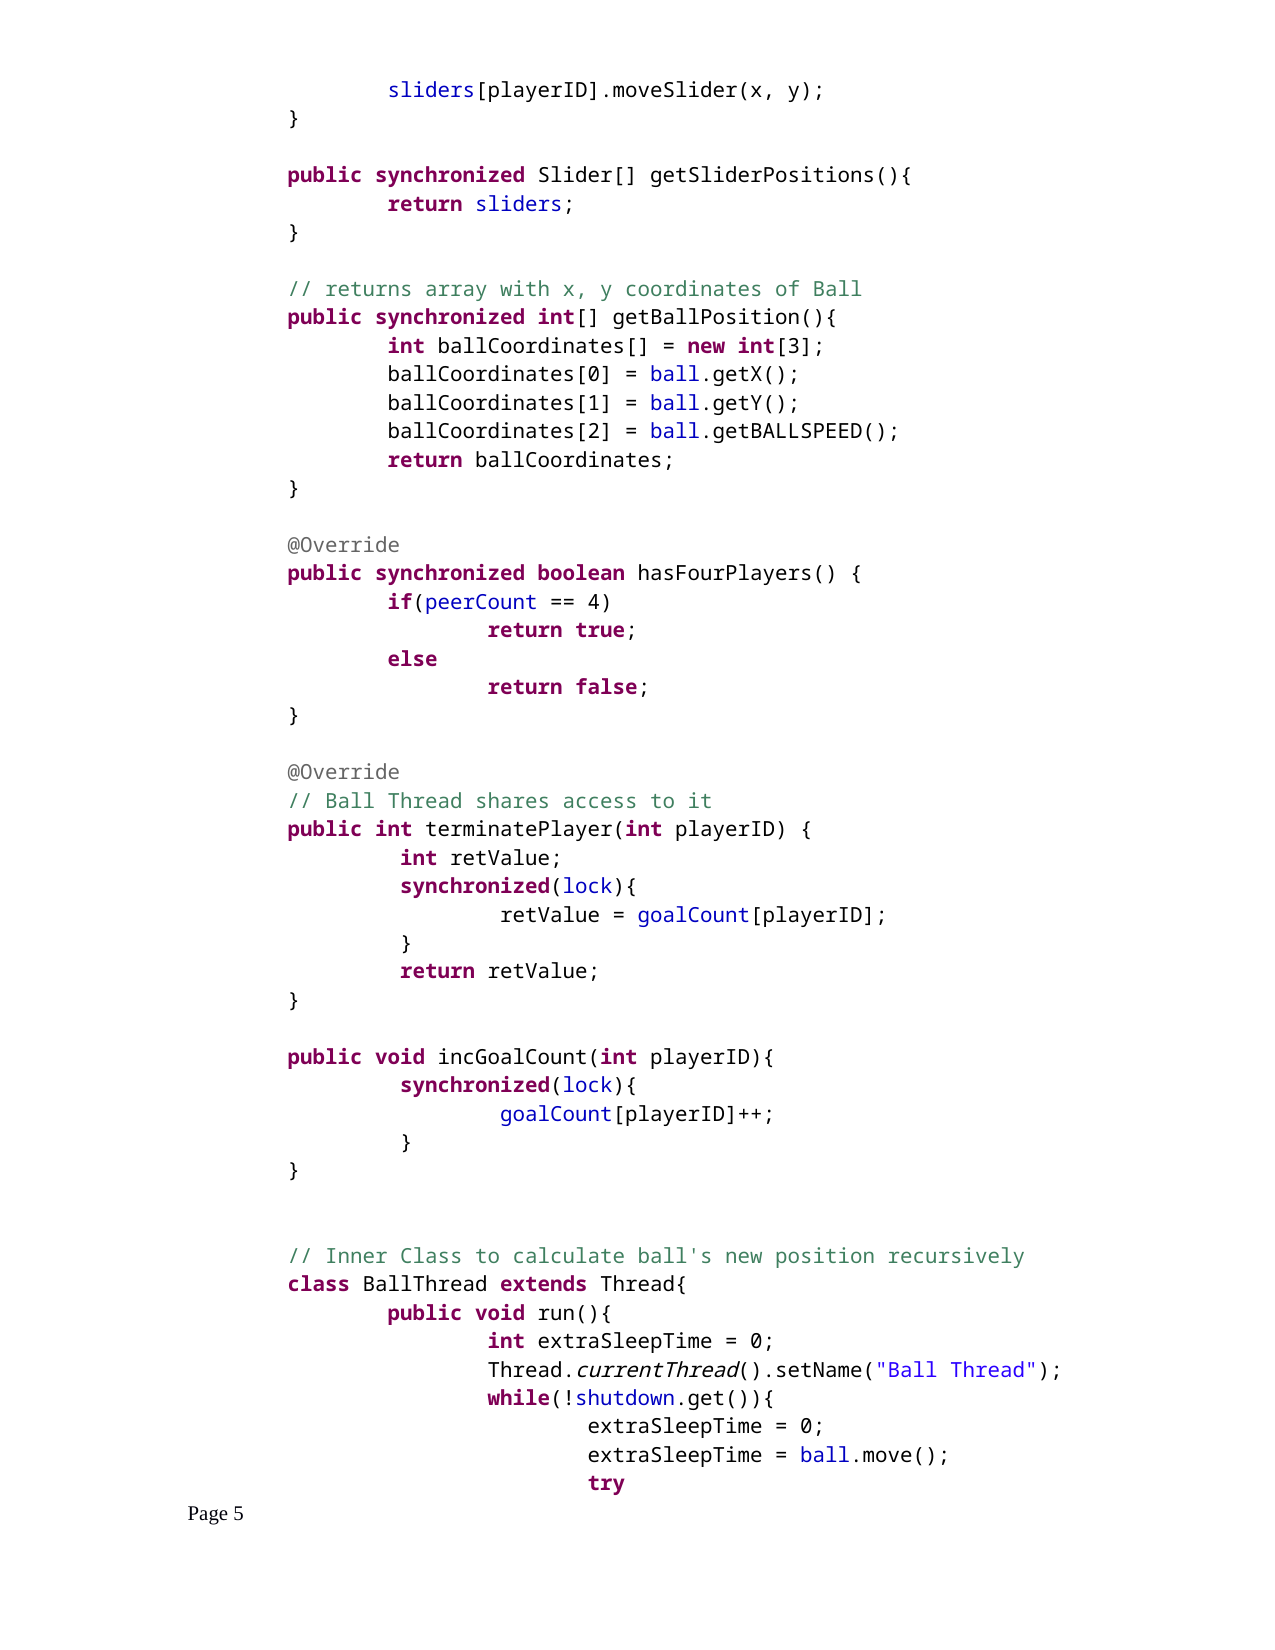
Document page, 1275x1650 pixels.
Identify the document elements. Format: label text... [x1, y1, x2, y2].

text } [187, 985, 1087, 1013]
text extraSleepTime = ball.move(); [187, 1440, 1087, 1468]
text sliders[playerID].moveSlider(x, y); [187, 75, 1087, 103]
text extraSleepTime = 0; [187, 1412, 1087, 1440]
text } [187, 217, 1087, 246]
text return sliders; [187, 189, 1087, 217]
text // Inner Class to calculate ball's new position recursively [187, 1241, 1087, 1269]
text while(!shutdown.get()){ [187, 1383, 1087, 1412]
text else [187, 644, 1087, 672]
text @Override [187, 757, 1087, 786]
text return true; [187, 615, 1087, 644]
text class BallThread extends Thread{ [187, 1269, 1087, 1298]
text @Override [187, 530, 1087, 558]
text return false; [187, 672, 1087, 701]
text } [187, 103, 1087, 132]
text public void run(){ [187, 1298, 1087, 1326]
text int ballCoordinates[] = new int[3]; [187, 331, 1087, 359]
text public synchronized int[] getBallPosition(){ [187, 302, 1087, 331]
text try [187, 1468, 1087, 1497]
text retValue = goalCount[playerID]; [187, 900, 1087, 928]
text ballCoordinates[1] = ball.getY(); [187, 388, 1087, 416]
text } [187, 701, 1087, 729]
text synchronized(lock){ [187, 1070, 1087, 1099]
text ballCoordinates[2] = ball.getBALLSPEED(); [187, 416, 1087, 445]
text goalCount[playerID]++; [187, 1099, 1087, 1127]
text public void incGoalCount(int playerID){ [187, 1042, 1087, 1070]
text public synchronized boolean hasFourPlayers() { [187, 558, 1087, 587]
text } [187, 928, 1087, 957]
text } [187, 1127, 1087, 1156]
text return retValue; [187, 957, 1087, 985]
text Thread.currentThread().setName("Ball Thread"); [187, 1355, 1087, 1383]
text synchronized(lock){ [187, 871, 1087, 900]
text public int terminatePlayer(int playerID) { [187, 814, 1087, 843]
text int retValue; [187, 843, 1087, 871]
text public synchronized Slider[] getSliderPositions(){ [187, 160, 1087, 189]
text } [187, 473, 1087, 502]
text } [187, 1156, 1087, 1184]
text int extraSleepTime = 0; [187, 1326, 1087, 1355]
text return ballCoordinates; [187, 445, 1087, 473]
text // Ball Thread shares access to it [187, 786, 1087, 814]
text ballCoordinates[0] = ball.getX(); [187, 359, 1087, 388]
text if(peerCount == 4) [187, 587, 1087, 615]
text // returns array with x, y coordinates of Ball [187, 274, 1087, 302]
